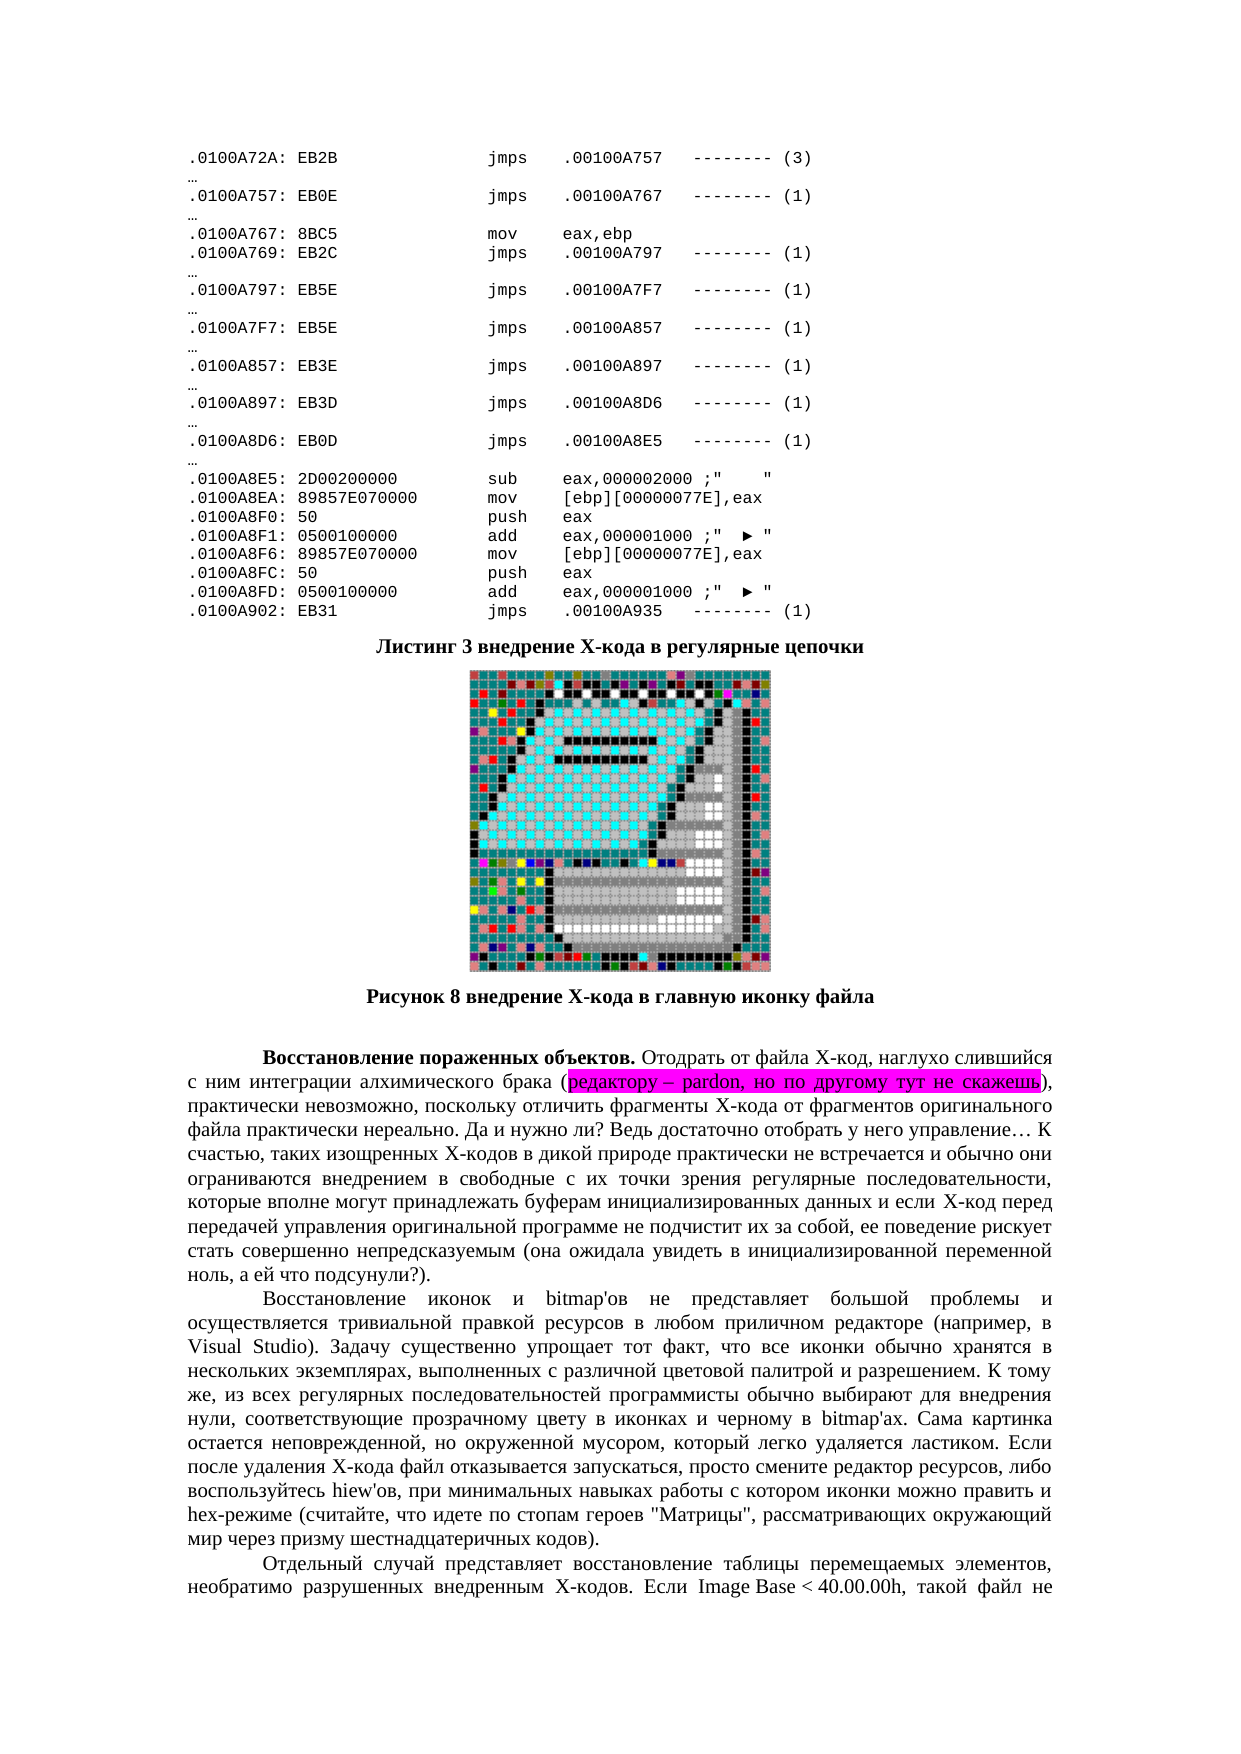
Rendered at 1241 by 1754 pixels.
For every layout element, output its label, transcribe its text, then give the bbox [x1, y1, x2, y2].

text .0100A897: EB3D jmps .00100A8D6 -------- (1) [187, 395, 1053, 414]
text .0100A757: EB0E jmps .00100A767 -------- (1) [187, 188, 1053, 207]
text .0100A8E5: 2D00200000 sub eax,000002000 ;" " [187, 471, 1053, 489]
text … [187, 338, 1053, 357]
text .0100A797: EB5E jmps .00100A7F7 -------- (1) [187, 282, 1053, 301]
text Рисунок 8 внедрение X-кода в главную иконку файла [187, 984, 1053, 1008]
text … [187, 263, 1053, 282]
text Восстановление иконок и bitmap'ов не представляет большой проблемы и осуществляется тривиальной правкой ресурсов в любом приличном редакторе (например, в Visual Studio). Задачу существенно упрощает тот факт, что все иконки обычно хранятся в нескольких экземплярах, выполненных с различной цветовой палитрой и разрешением. К тому же, из всех регулярных последовательностей программисты обычно выбирают для внедрения нули, соответствующие прозрачному цвету в иконках и черному в bitmap'ах. Сама картинка остается неповрежденной, но окруженной мусором, который легко удаляется ластиком. Если после удаления X-кода файл отказывается запускаться, просто смените редактор ресурсов, либо воспользуйтесь hiew'ов, при минимальных навыках работы с котором иконки можно править и hex-режиме (считайте, что идете по стопам героев "Матрицы", рассматривающих окружающий мир через призму шестнадцатеричных кодов). [187, 1286, 1053, 1550]
text .0100A8D6: EB0D jmps .00100A8E5 -------- (1) [187, 433, 1053, 452]
text .0100A8FD: 0500100000 add eax,000001000 ;" ► " [187, 584, 1053, 602]
text .0100A72A: EB2B jmps .00100A757 -------- (3) [187, 150, 1053, 169]
text .0100A857: EB3E jmps .00100A897 -------- (1) [187, 357, 1053, 376]
text … [187, 169, 1053, 188]
text … [187, 376, 1053, 395]
text Отдельный случай представляет восстановление таблицы перемещаемых элементов, необратимо разрушенных внедренным X-кодов. Если Image Base < 40.00.00h, такой файл не [187, 1550, 1053, 1598]
text … [187, 452, 1053, 471]
text .0100A8F6: 89857E070000 mov [ebp][00000077E],eax [187, 546, 1053, 565]
text .0100A769: EB2C jmps .00100A797 -------- (1) [187, 244, 1053, 263]
text Листинг 3 внедрение X-кода в регулярные цепочки [187, 634, 1053, 658]
text … [187, 414, 1053, 433]
text .0100A902: EB31 jmps .00100A935 -------- (1) [187, 602, 1053, 621]
text .0100A8EA: 89857E070000 mov [ebp][00000077E],eax [187, 489, 1053, 508]
text .0100A767: 8BC5 mov eax,ebp [187, 225, 1053, 244]
picture [469, 670, 771, 972]
text … [187, 207, 1053, 225]
text .0100A8F1: 0500100000 add eax,000001000 ;" ► " [187, 527, 1053, 546]
text .0100A7F7: EB5E jmps .00100A857 -------- (1) [187, 320, 1053, 338]
text .0100A8F0: 50 push eax [187, 508, 1053, 527]
text Восстановление пораженных объектов. Отодрать от файла X-код, наглухо слившийся с ним интеграции алхимического брака (редактору – pardon, но по другому тут не скажешь), практически невозможно, поскольку отличить фрагменты X-кода от фрагментов оригинального файла практически нереально. Да и нужно ли? Ведь достаточно отобрать у него управление… К счастью, таких изощренных X-кодов в дикой природе практически не встречается и обычно они ограниваются внедрением в свободные с их точки зрения регулярные последовательности, которые вполне могут принадлежать буферам инициализированных данных и если X-код перед передачей управления оригинальной программе не подчистит их за собой, ее поведение рискует стать совершенно непредсказуемым (она ожидала увидеть в инициализированной переменной ноль, а ей что подсунули?). [187, 1045, 1053, 1286]
text .0100A8FC: 50 push eax [187, 565, 1053, 584]
text … [187, 301, 1053, 320]
